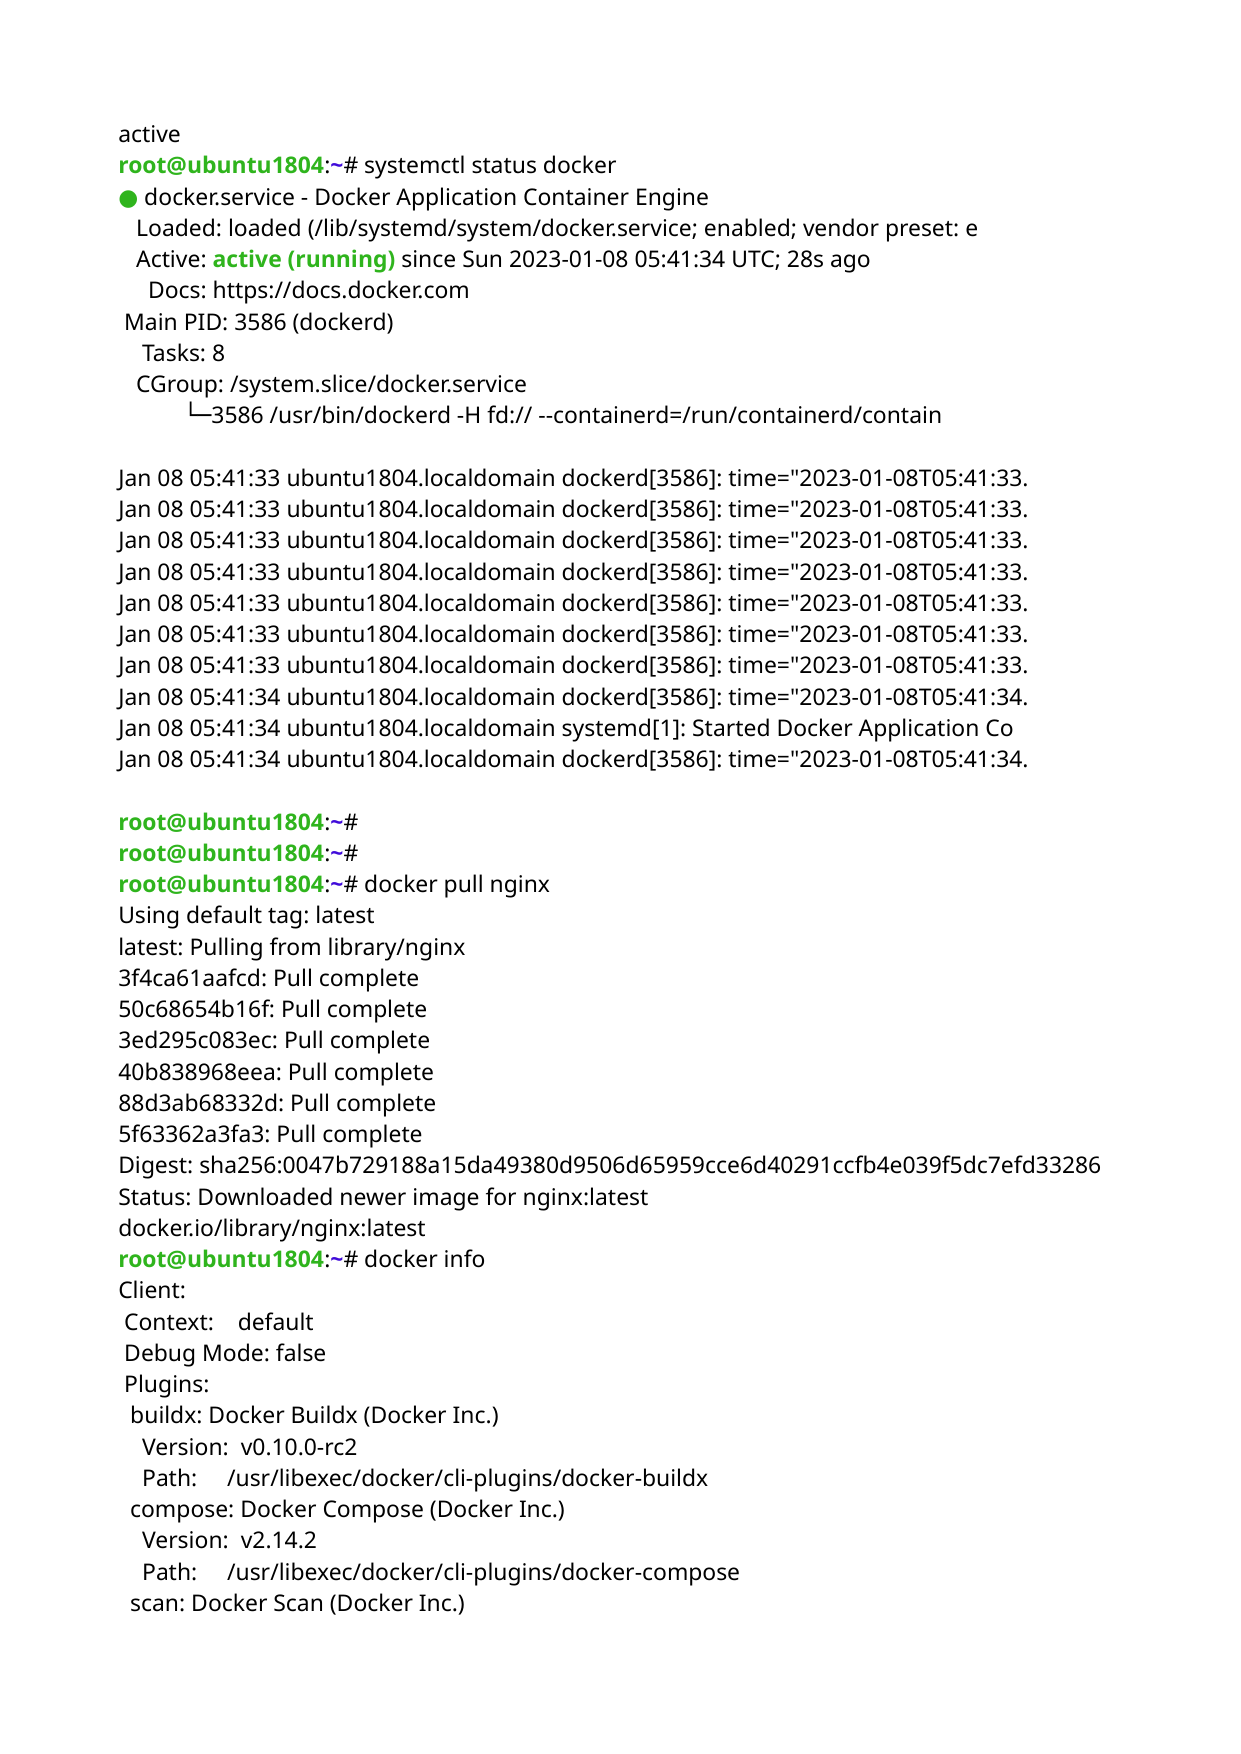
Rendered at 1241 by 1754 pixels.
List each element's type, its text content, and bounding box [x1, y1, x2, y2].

text Jan 08 05:41:34 ubuntu1804.localdomain dockerd[3586]: time="2023-01-08T05:41:34. [118, 681, 1122, 712]
text Loaded: loaded (/lib/systemd/system/docker.service; enabled; vendor preset: e [118, 212, 1122, 243]
text Using default tag: latest [118, 899, 1122, 931]
text root@ubuntu1804:~# docker pull nginx [118, 868, 1122, 899]
text root@ubuntu1804:~# [118, 806, 1122, 837]
text compose: Docker Compose (Docker Inc.) [118, 1493, 1122, 1524]
text root@ubuntu1804:~# [118, 837, 1122, 868]
text scan: Docker Scan (Docker Inc.) [118, 1587, 1122, 1618]
text 3ed295c083ec: Pull complete [118, 1024, 1122, 1056]
text Jan 08 05:41:33 ubuntu1804.localdomain dockerd[3586]: time="2023-01-08T05:41:33. [118, 587, 1122, 618]
text Jan 08 05:41:33 ubuntu1804.localdomain dockerd[3586]: time="2023-01-08T05:41:33. [118, 524, 1122, 556]
text active [118, 118, 1122, 149]
text Main PID: 3586 (dockerd) [118, 306, 1122, 337]
text Jan 08 05:41:33 ubuntu1804.localdomain dockerd[3586]: time="2023-01-08T05:41:33. [118, 493, 1122, 524]
text 40b838968eea: Pull complete [118, 1056, 1122, 1087]
text Tasks: 8 [118, 337, 1122, 368]
text Status: Downloaded newer image for nginx:latest [118, 1181, 1122, 1212]
text root@ubuntu1804:~# systemctl status docker [118, 149, 1122, 181]
text Docs: https://docs.docker.com [118, 274, 1122, 306]
text Jan 08 05:41:34 ubuntu1804.localdomain systemd[1]: Started Docker Application Co [118, 712, 1122, 743]
text Jan 08 05:41:33 ubuntu1804.localdomain dockerd[3586]: time="2023-01-08T05:41:33. [118, 649, 1122, 681]
text Jan 08 05:41:33 ubuntu1804.localdomain dockerd[3586]: time="2023-01-08T05:41:33. [118, 556, 1122, 587]
text └─3586 /usr/bin/dockerd -H fd:// --containerd=/run/containerd/contain [118, 399, 1122, 431]
text docker.io/library/nginx:latest [118, 1212, 1122, 1243]
text Client: [118, 1274, 1122, 1306]
text 88d3ab68332d: Pull complete [118, 1087, 1122, 1118]
text 5f63362a3fa3: Pull complete [118, 1118, 1122, 1149]
text Active: active (running) since Sun 2023-01-08 05:41:34 UTC; 28s ago [118, 243, 1122, 274]
text Version: v2.14.2 [118, 1524, 1122, 1556]
text Version: v0.10.0-rc2 [118, 1431, 1122, 1462]
text root@ubuntu1804:~# docker info [118, 1243, 1122, 1274]
text Context: default [118, 1306, 1122, 1337]
text ● docker.service - Docker Application Container Engine [118, 181, 1122, 212]
text buildx: Docker Buildx (Docker Inc.) [118, 1399, 1122, 1431]
text Path: /usr/libexec/docker/cli-plugins/docker-buildx [118, 1462, 1122, 1493]
text CGroup: /system.slice/docker.service [118, 368, 1122, 399]
text Path: /usr/libexec/docker/cli-plugins/docker-compose [118, 1556, 1122, 1587]
text Plugins: [118, 1368, 1122, 1399]
text Jan 08 05:41:33 ubuntu1804.localdomain dockerd[3586]: time="2023-01-08T05:41:33. [118, 618, 1122, 649]
text Jan 08 05:41:33 ubuntu1804.localdomain dockerd[3586]: time="2023-01-08T05:41:33. [118, 462, 1122, 493]
text Debug Mode: false [118, 1337, 1122, 1368]
text Jan 08 05:41:34 ubuntu1804.localdomain dockerd[3586]: time="2023-01-08T05:41:34. [118, 743, 1122, 774]
text 3f4ca61aafcd: Pull complete [118, 962, 1122, 993]
text Digest: sha256:0047b729188a15da49380d9506d65959cce6d40291ccfb4e039f5dc7efd33286 [118, 1149, 1122, 1181]
text latest: Pulling from library/nginx [118, 931, 1122, 962]
text 50c68654b16f: Pull complete [118, 993, 1122, 1024]
